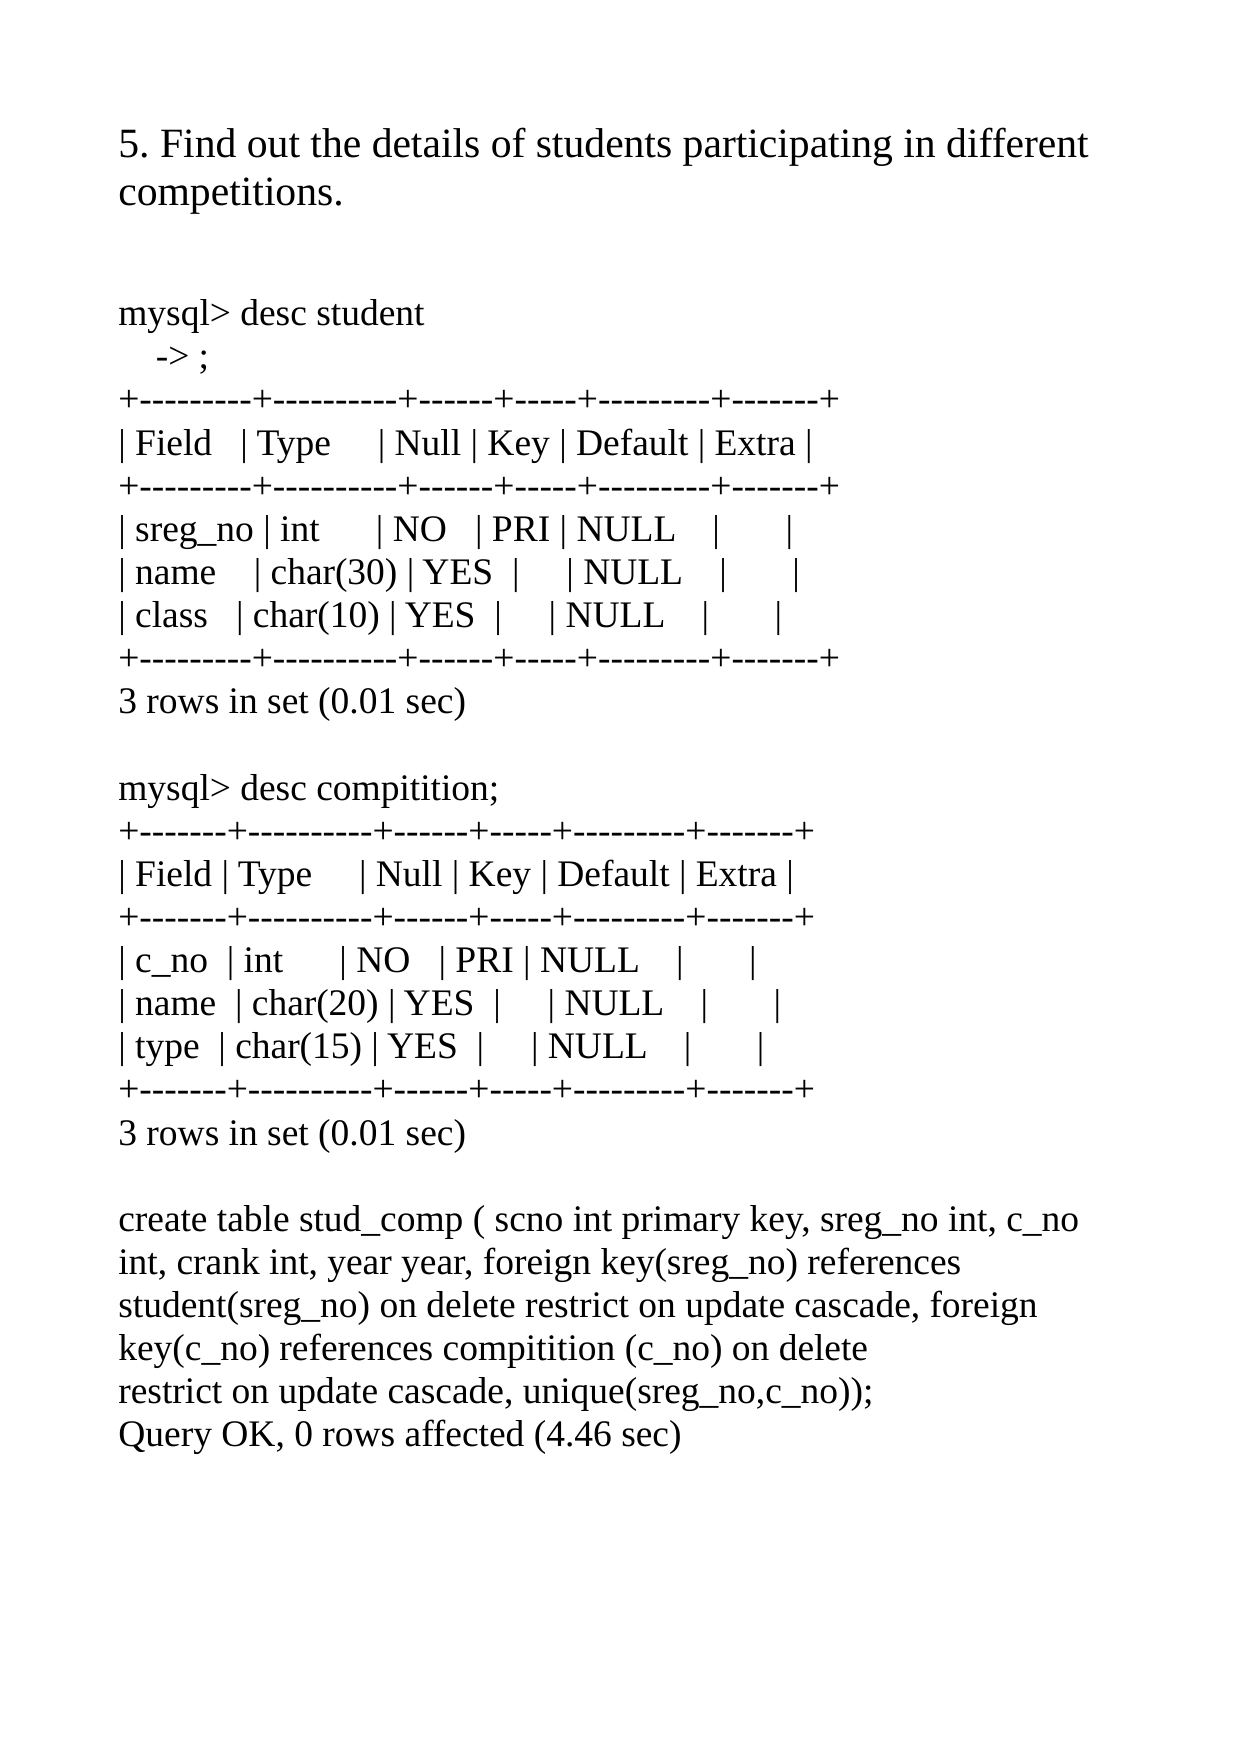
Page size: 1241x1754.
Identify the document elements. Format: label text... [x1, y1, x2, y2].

text | name | char(20) | YES | | NULL | | [118, 981, 1122, 1024]
text | class | char(10) | YES | | NULL | | [118, 592, 1122, 636]
text Query OK, 0 rows affected (4.46 sec) [118, 1412, 1122, 1455]
text 3 rows in set (0.01 sec) [118, 1110, 1122, 1153]
text | type | char(15) | YES | | NULL | | [118, 1024, 1122, 1067]
text restrict on update cascade, unique(sreg_no,c_no)); [118, 1369, 1122, 1412]
text mysql> desc compitition; [118, 765, 1122, 808]
text mysql> desc student [118, 291, 1122, 334]
text 3 rows in set (0.01 sec) [118, 679, 1122, 722]
text +-------+----------+------+-----+---------+-------+ [118, 1067, 1122, 1110]
text | name | char(30) | YES | | NULL | | [118, 549, 1122, 592]
text +---------+----------+------+-----+---------+-------+ [118, 377, 1122, 420]
text +---------+----------+------+-----+---------+-------+ [118, 463, 1122, 506]
text | Field | Type | Null | Key | Default | Extra | [118, 851, 1122, 894]
text | sreg_no | int | NO | PRI | NULL | | [118, 506, 1122, 549]
text +-------+----------+------+-----+---------+-------+ [118, 808, 1122, 851]
text +-------+----------+------+-----+---------+-------+ [118, 894, 1122, 937]
text | c_no | int | NO | PRI | NULL | | [118, 937, 1122, 981]
text create table stud_comp ( scno int primary key, sreg_no int, c_no int, crank int, year year, foreign key(sreg_no) references student(sreg_no) on delete restrict on update cascade, foreign key(c_no) references compitition (c_no) on delete [118, 1196, 1122, 1369]
text 5. Find out the details of students participating in different competitions. [118, 118, 1122, 214]
text +---------+----------+------+-----+---------+-------+ [118, 636, 1122, 679]
text -> ; [118, 334, 1122, 377]
text | Field | Type | Null | Key | Default | Extra | [118, 420, 1122, 463]
